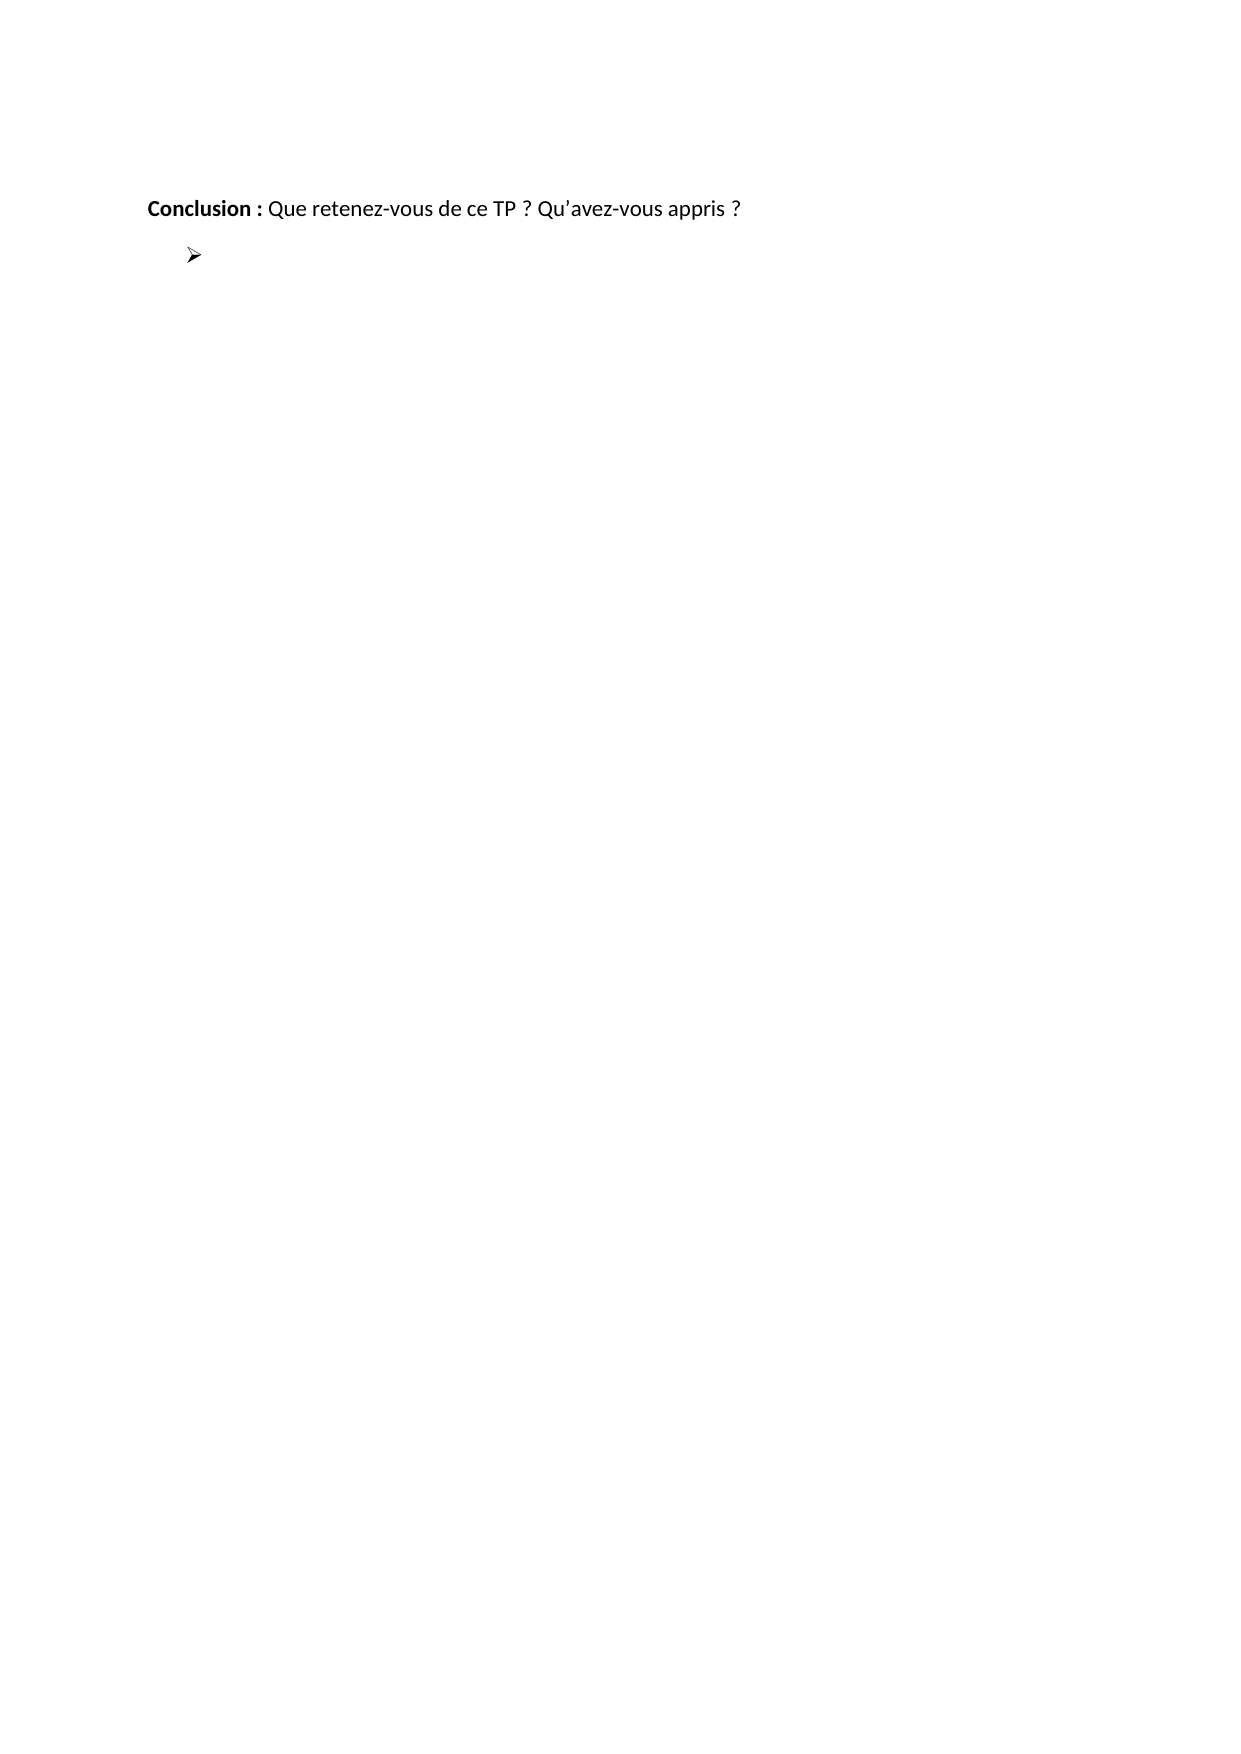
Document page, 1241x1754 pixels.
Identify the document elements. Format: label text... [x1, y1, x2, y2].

text Conclusion : Que retenez-vous de ce TP ? Qu’avez-vous appris ? [148, 194, 1093, 222]
